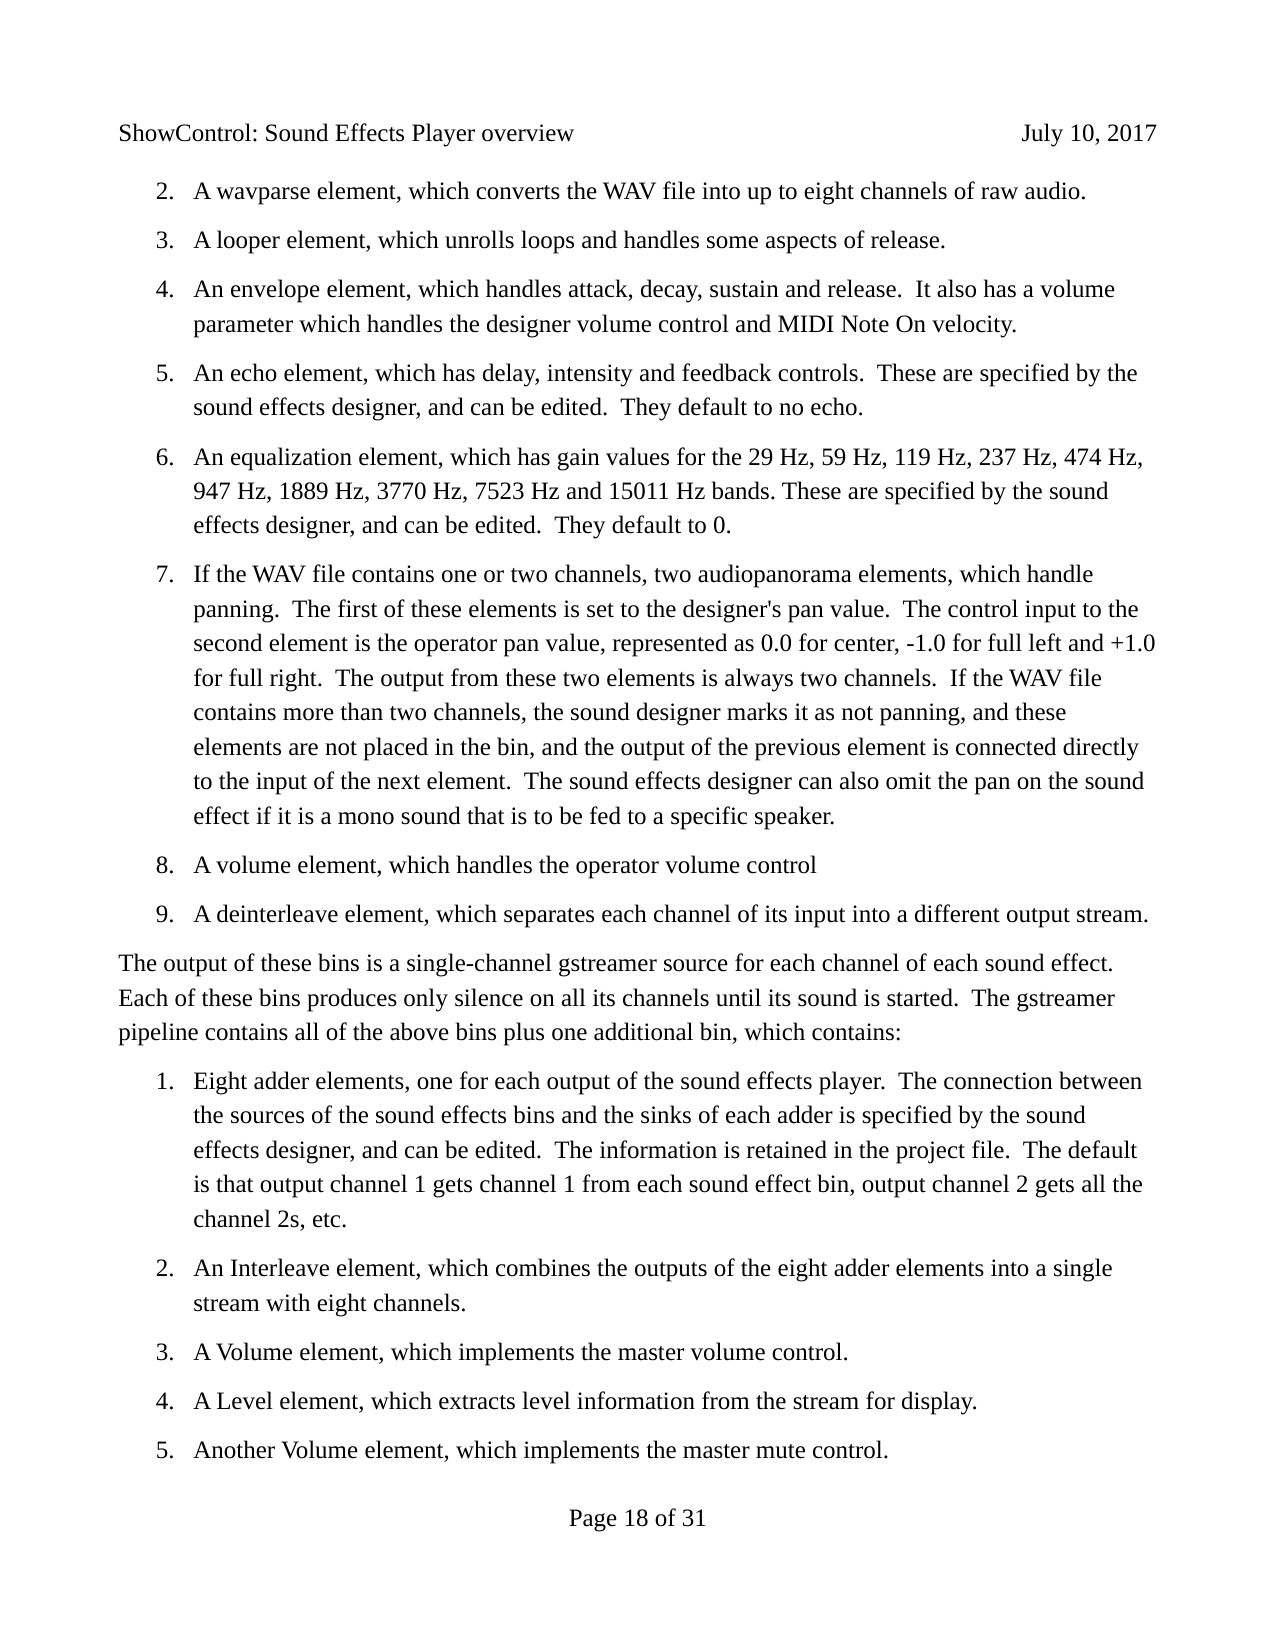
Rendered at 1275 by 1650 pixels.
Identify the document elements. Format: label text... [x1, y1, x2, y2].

text The output of these bins is a single-channel gstreamer source for each channel of each sound effect. Each of these bins produces only silence on all its channels until its sound is started. The gstreamer pipeline contains all of the above bins plus one additional bin, which contains: [118, 948, 1157, 1046]
list An equalization element, which has gain values for the 29 Hz, 59 Hz, 119 Hz, 237 Hz, 474 Hz, 947 Hz, 1889 Hz, 3770 Hz, 7523 Hz and 15011 Hz bands. These are specified by the sound effects designer, and can be edited. They default to 0. [156, 442, 1157, 539]
list A deinterleave element, which separates each channel of its input into a different output stream. [156, 899, 1157, 928]
list A looper element, which unrolls loops and handles some aspects of release. [156, 225, 1157, 254]
list If the WAV file contains one or two channels, two audiopanorama elements, which handle panning. The first of these elements is set to the designer's pan value. The control input to the second element is the operator pan value, represented as 0.0 for center, -1.0 for full left and +1.0 for full right. The output from these two elements is always two channels. If the WAV file contains more than two channels, the sound designer marks it as not panning, and these elements are not placed in the bin, and the output of the previous element is connected directly to the input of the next element. The sound effects designer can also omit the pan on the sound effect if it is a mono sound that is to be fed to a specific speaker. [156, 559, 1157, 830]
list A Volume element, which implements the master volume control. [156, 1337, 1157, 1365]
list An echo element, which has delay, intensity and feedback controls. These are specified by the sound effects designer, and can be edited. They default to no echo. [156, 358, 1157, 421]
list A wavparse element, which converts the WAV file into up to eight channels of raw audio. [156, 176, 1157, 205]
list A Level element, which extracts level information from the stream for display. [156, 1386, 1157, 1414]
list Eight adder elements, one for each output of the sound effects player. The connection between the sources of the sound effects bins and the sinks of each adder is specified by the sound effects designer, and can be edited. The information is retained in the project file. The default is that output channel 1 gets channel 1 from each sound effect bin, output channel 2 gets all the channel 2s, etc. [156, 1066, 1157, 1233]
list An Interleave element, which combines the outputs of the eight adder elements into a single stream with eight channels. [156, 1253, 1157, 1316]
list Another Volume element, which implements the master mute control. [156, 1435, 1157, 1463]
list A volume element, which handles the operator volume control [156, 850, 1157, 879]
list An envelope element, which handles attack, decay, sustain and release. It also has a volume parameter which handles the designer volume control and MIDI Note On velocity. [156, 274, 1157, 338]
